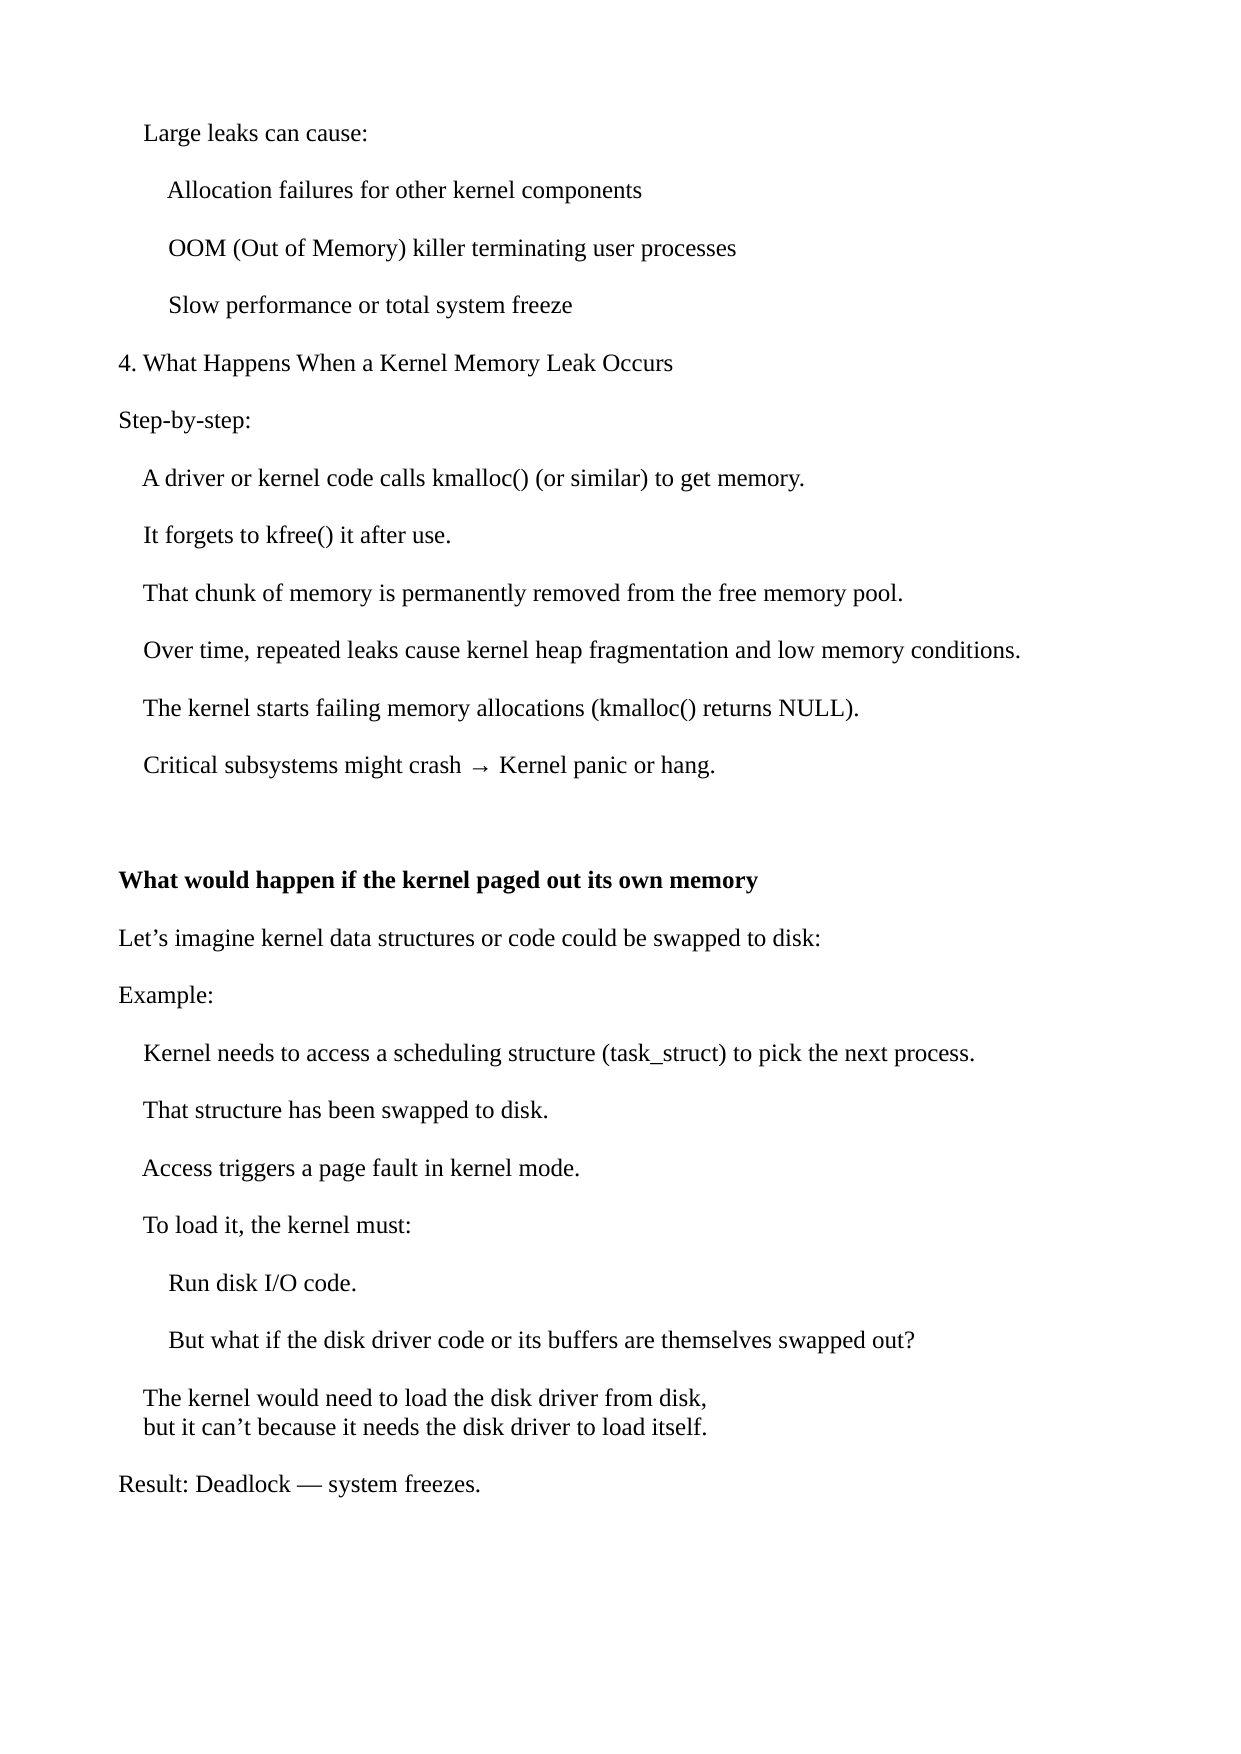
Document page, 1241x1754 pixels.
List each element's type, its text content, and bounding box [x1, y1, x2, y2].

text Critical subsystems might crash → Kernel panic or hang. [118, 751, 1122, 779]
text Over time, repeated leaks cause kernel heap fragmentation and low memory conditions. [118, 636, 1122, 664]
text 4. What Happens When a Kernel Memory Leak Occurs [118, 348, 1122, 377]
text Example: [118, 981, 1122, 1009]
text Result: Deadlock — system freezes. [118, 1469, 1122, 1498]
text Allocation failures for other kernel components [118, 176, 1122, 204]
text Slow performance or total system freeze [118, 291, 1122, 319]
text That chunk of memory is permanently removed from the free memory pool. [118, 578, 1122, 607]
text That structure has been swapped to disk. [118, 1096, 1122, 1124]
text Access triggers a page fault in kernel mode. [118, 1153, 1122, 1182]
text A driver or kernel code calls kmalloc() (or similar) to get memory. [118, 463, 1122, 492]
text But what if the disk driver code or its buffers are themselves swapped out? [118, 1326, 1122, 1354]
text The kernel starts failing memory allocations (kmalloc() returns NULL). [118, 693, 1122, 722]
text To load it, the kernel must: [118, 1211, 1122, 1239]
text but it can’t because it needs the disk driver to load itself. [118, 1412, 1122, 1441]
text Let’s imagine kernel data structures or code could be swapped to disk: [118, 923, 1122, 952]
text What would happen if the kernel paged out its own memory [118, 866, 1122, 894]
text Kernel needs to access a scheduling structure (task_struct) to pick the next process. [118, 1038, 1122, 1067]
text OOM (Out of Memory) killer terminating user processes [118, 233, 1122, 262]
text The kernel would need to load the disk driver from disk, [118, 1383, 1122, 1412]
text Run disk I/O code. [118, 1268, 1122, 1297]
text It forgets to kfree() it after use. [118, 521, 1122, 549]
text Large leaks can cause: [118, 118, 1122, 147]
text Step-by-step: [118, 406, 1122, 434]
